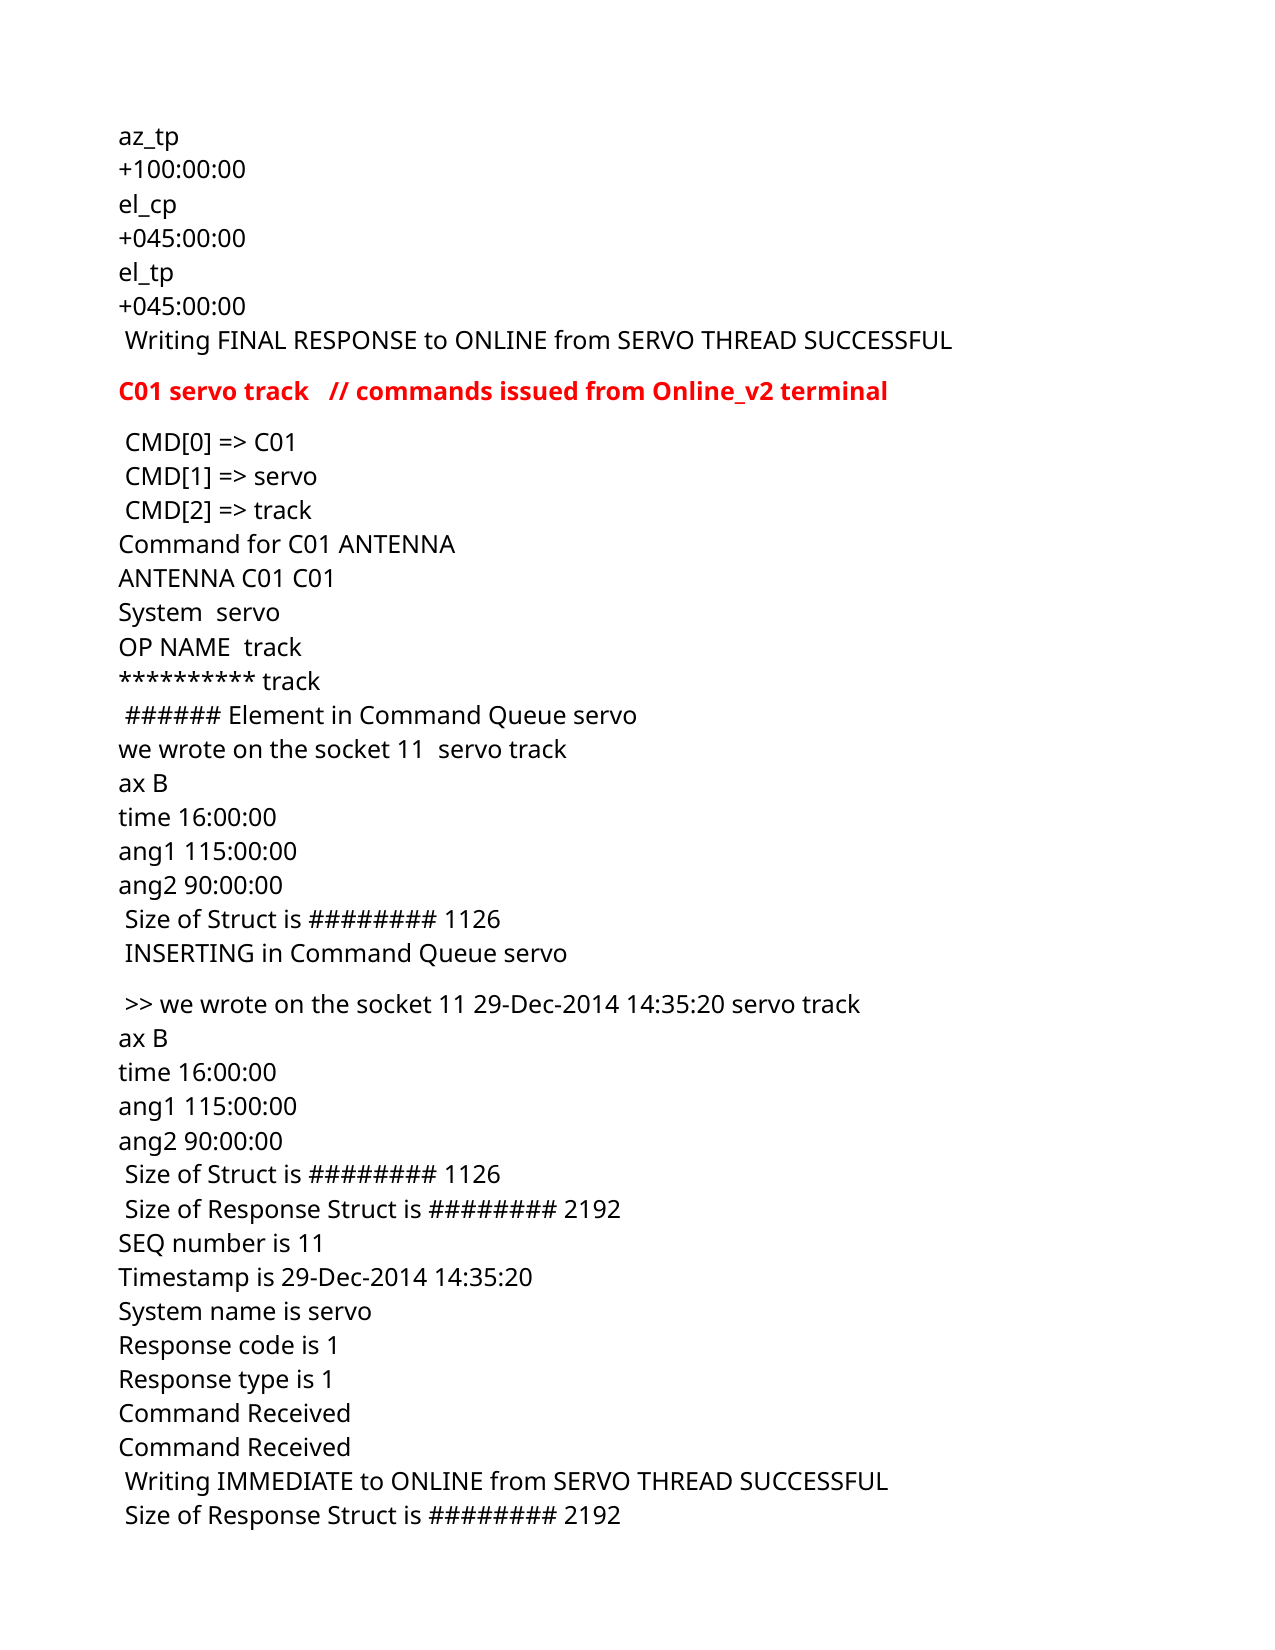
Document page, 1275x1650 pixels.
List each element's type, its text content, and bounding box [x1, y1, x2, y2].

text el_cp [118, 186, 1157, 220]
text ang1 115:00:00 [118, 833, 1157, 868]
text SEQ number is 11 [118, 1225, 1157, 1259]
text time 16:00:00 [118, 799, 1157, 833]
text ###### Element in Command Queue servo [118, 697, 1157, 731]
text Command Received [118, 1396, 1157, 1430]
text ax B [118, 1021, 1157, 1055]
text ax B [118, 765, 1157, 799]
text Size of Response Struct is ######## 2192 [118, 1191, 1157, 1225]
text Writing FINAL RESPONSE to ONLINE from SERVO THREAD SUCCESSFUL [118, 322, 1157, 357]
text ********** track [118, 663, 1157, 697]
text CMD[1] => servo [118, 459, 1157, 493]
text ang1 115:00:00 [118, 1089, 1157, 1123]
text ang2 90:00:00 [118, 868, 1157, 902]
text Response code is 1 [118, 1327, 1157, 1362]
text time 16:00:00 [118, 1055, 1157, 1089]
text +100:00:00 [118, 152, 1157, 186]
text Response type is 1 [118, 1362, 1157, 1396]
text System servo [118, 595, 1157, 629]
text Size of Response Struct is ######## 2192 [118, 1498, 1157, 1532]
text OP NAME track [118, 629, 1157, 663]
text Command Received [118, 1430, 1157, 1464]
text +045:00:00 [118, 220, 1157, 254]
text INSERTING in Command Queue servo [118, 936, 1157, 970]
text ANTENNA C01 C01 [118, 561, 1157, 595]
text Command for C01 ANTENNA [118, 527, 1157, 561]
text Writing IMMEDIATE to ONLINE from SERVO THREAD SUCCESSFUL [118, 1464, 1157, 1498]
text Size of Struct is ######## 1126 [118, 902, 1157, 936]
text CMD[2] => track [118, 493, 1157, 527]
text Timestamp is 29-Dec-2014 14:35:20 [118, 1259, 1157, 1293]
text +045:00:00 [118, 288, 1157, 322]
text System name is servo [118, 1293, 1157, 1327]
text el_tp [118, 254, 1157, 288]
text C01 servo track // commands issued from Online_v2 terminal [118, 374, 1157, 408]
text az_tp [118, 118, 1157, 152]
text we wrote on the socket 11 servo track [118, 731, 1157, 765]
text Size of Struct is ######## 1126 [118, 1157, 1157, 1191]
text >> we wrote on the socket 11 29-Dec-2014 14:35:20 servo track [118, 987, 1157, 1021]
text CMD[0] => C01 [118, 425, 1157, 459]
text ang2 90:00:00 [118, 1123, 1157, 1157]
